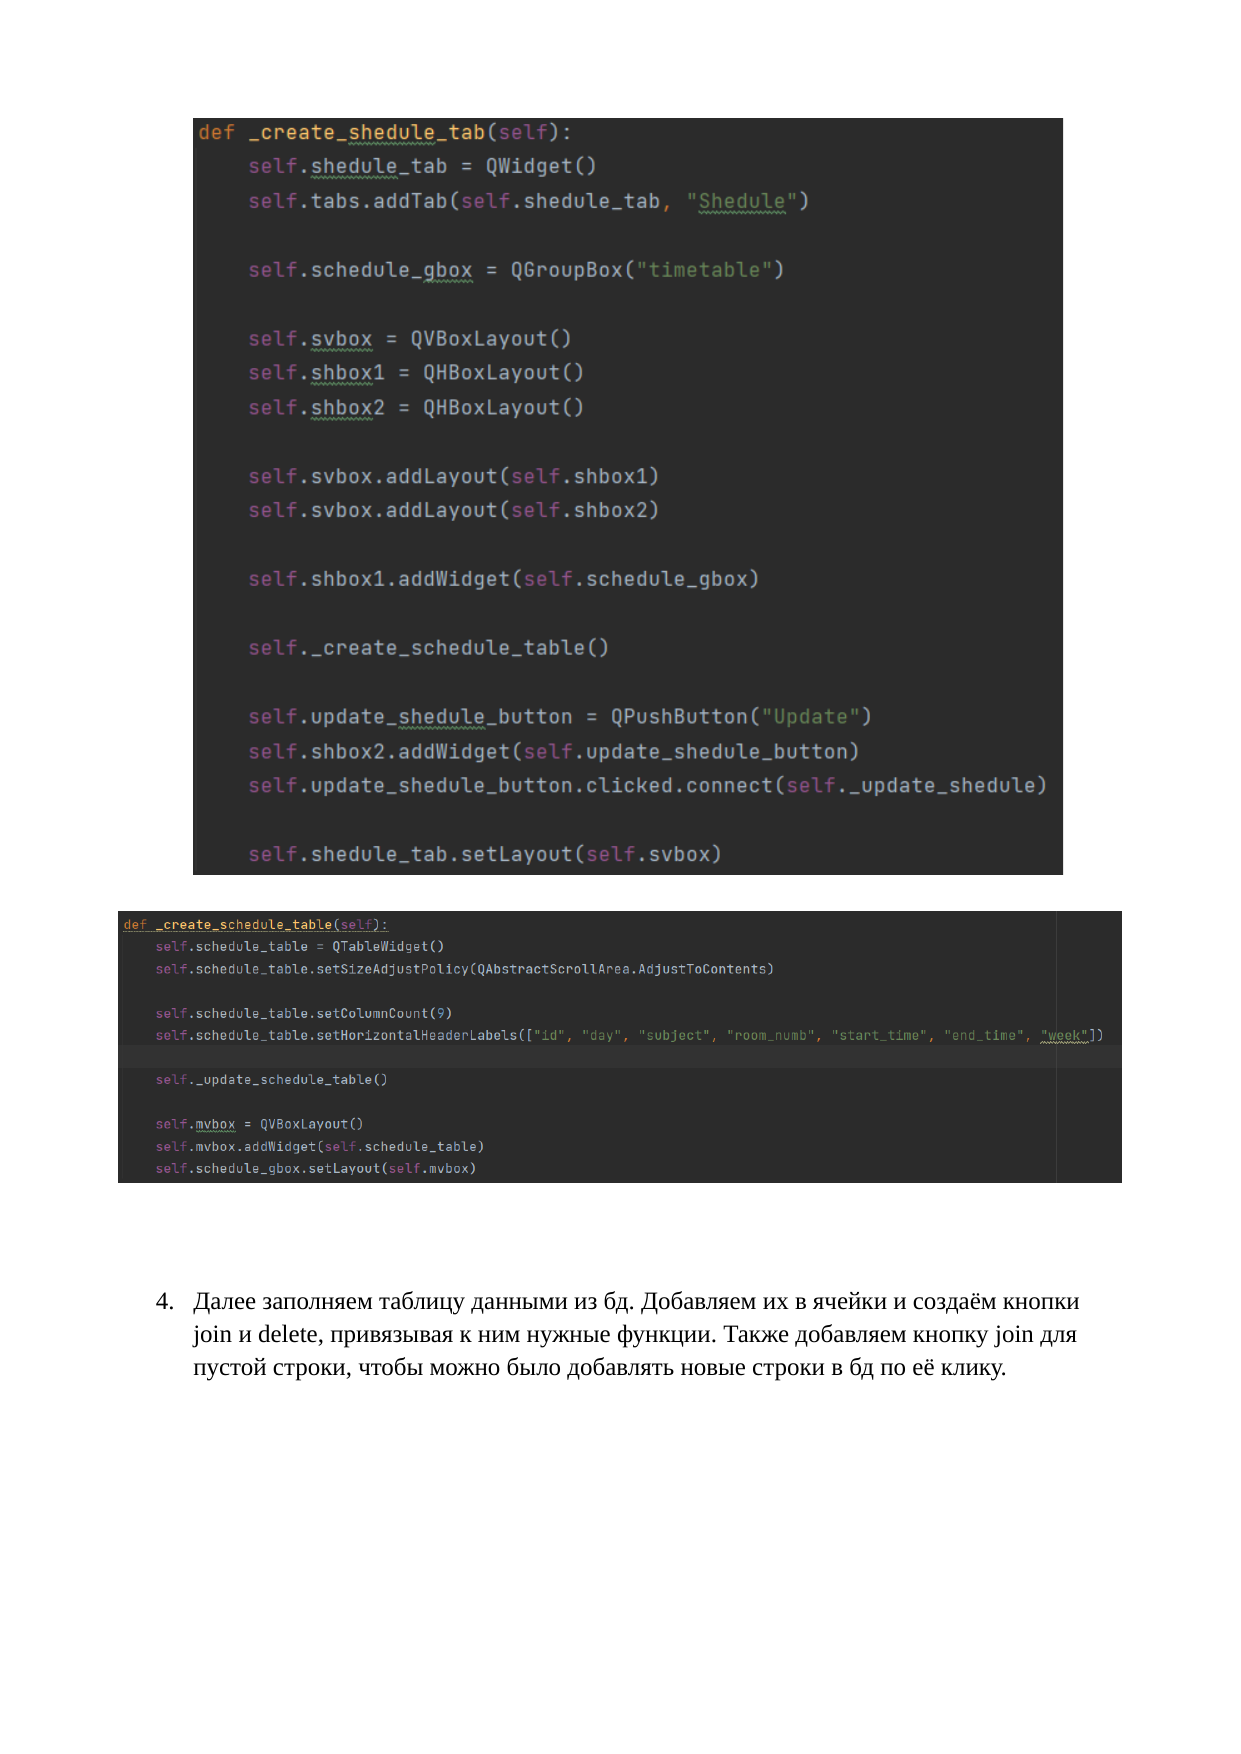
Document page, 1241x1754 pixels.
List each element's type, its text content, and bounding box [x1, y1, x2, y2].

list Далее заполняем таблицу данными из бд. Добавляем их в ячейки и создаём кнопки join и delete, привязывая к ним нужные функции. Также добавляем кнопку join для пустой строки, чтобы можно было добавлять новые строки в бд по её клику. [156, 1286, 1122, 1381]
